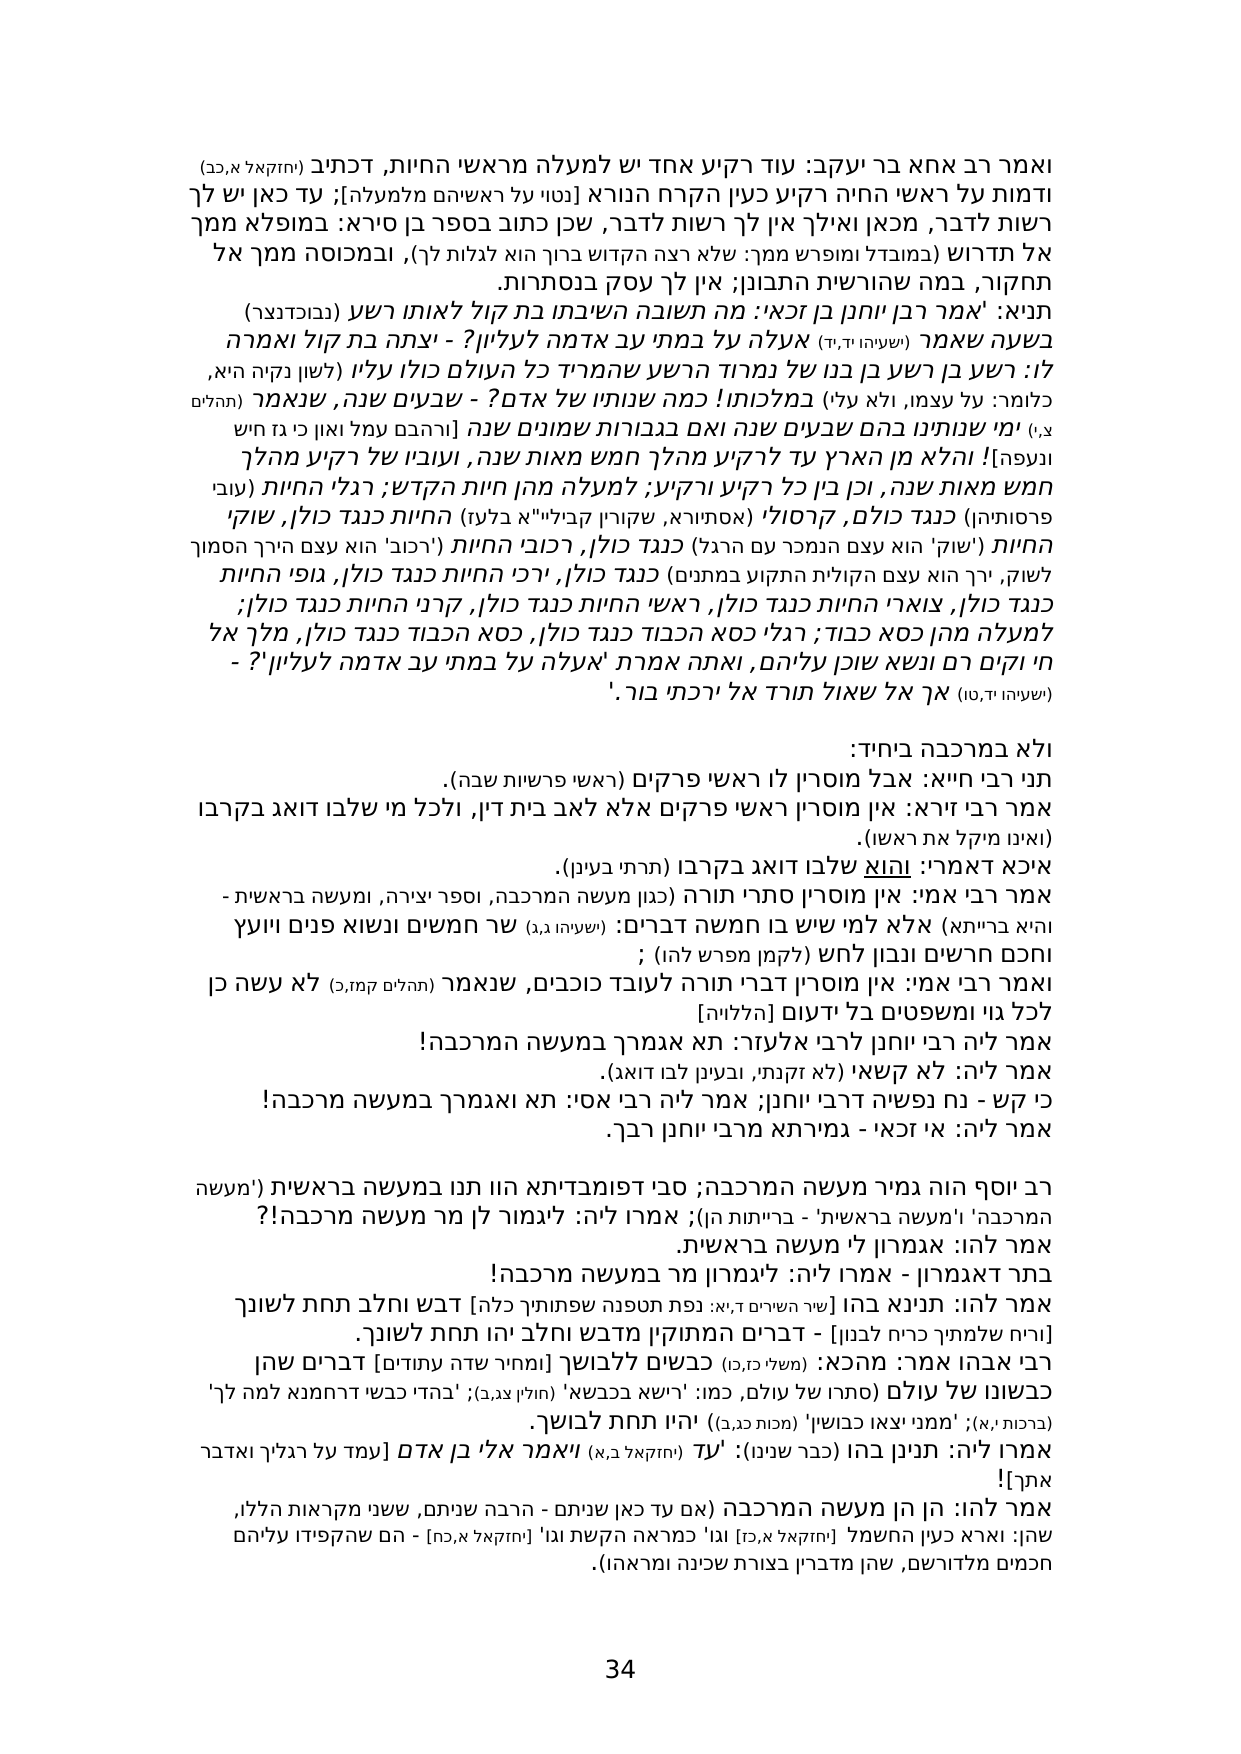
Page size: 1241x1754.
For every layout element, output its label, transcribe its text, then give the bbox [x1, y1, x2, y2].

text כי קש - נח נפשיה דרבי יוחנן; אמר ליה רבי אסי: תא ואגמרך במעשה מרכבה! [187, 1085, 1053, 1114]
text אמר ליה: אי זכאי - גמירתא מרבי יוחנן רבך. [187, 1114, 1053, 1143]
text איכא דאמרי: והוא שלבו דואג בקרבו (תרתי בעינן). [187, 851, 1053, 881]
text אמרו ליה: תנינן בהו (כבר שנינו): 'עד (יחזקאל ב,א) ויאמר אלי בן אדם [עמד על רגליך ואדבר אתך]! [187, 1435, 1053, 1493]
text רבי אבהו אמר: מהכא: (משלי כז,כו) כבשים ללבושך [ומחיר שדה עתודים] דברים שהן כבשונו של עולם (סתרו של עולם, כמו: 'רישא בכבשא' (חולין צג,ב); 'בהדי כבשי דרחמנא למה לך' (ברכות י,א); 'ממני יצאו כבושין' (מכות כג,ב)) יהיו תחת לבושך. [187, 1347, 1053, 1435]
text תני רבי חייא: אבל מוסרין לו ראשי פרקים (ראשי פרשיות שבה). [187, 764, 1053, 793]
text אמר להו: אגמרון לי מעשה בראשית. [187, 1231, 1053, 1260]
text אמר להו: תנינא בהו [שיר השירים ד,יא: נפת תטפנה שפתותיך כלה] דבש וחלב תחת לשונך [וריח שלמתיך כריח לבנון] - דברים המתוקין מדבש וחלב יהו תחת לשונך. [187, 1289, 1053, 1347]
text אמר ליה רבי יוחנן לרבי אלעזר: תא אגמרך במעשה המרכבה! [187, 1027, 1053, 1056]
text תניא: 'אמר רבן יוחנן בן זכאי: מה תשובה השיבתו בת קול לאותו רשע (נבוכדנצר) בשעה שאמר (ישעיהו יד,יד) אעלה על במתי עב אדמה לעליון? - יצתה בת קול ואמרה לו: רשע בן רשע בן בנו של נמרוד הרשע שהמריד כל העולם כולו עליו (לשון נקיה היא, כלומר: על עצמו, ולא עלי) במלכותו! כמה שנותיו של אדם? - שבעים שנה, שנאמר (תהלים צ,י) ימי שנותינו בהם שבעים שנה ואם בגבורות שמונים שנה [ורהבם עמל ואון כי גז חיש ונעפה]! והלא מן הארץ עד לרקיע מהלך חמש מאות שנה, ועוביו של רקיע מהלך חמש מאות שנה, וכן בין כל רקיע ורקיע; למעלה מהן חיות הקדש; רגלי החיות (עובי פרסותיהן) כנגד כולם, קרסולי (אסתיורא, שקורין קביליי"א בלעז) החיות כנגד כולן, שוקי החיות ('שוק' הוא עצם הנמכר עם הרגל) כנגד כולן, רכובי החיות ('רכוב' הוא עצם הירך הסמוך לשוק, ירך הוא עצם הקולית התקוע במתנים) כנגד כולן, ירכי החיות כנגד כולן, גופי החיות כנגד כולן, צוארי החיות כנגד כולן, ראשי החיות כנגד כולן, קרני החיות כנגד כולן; למעלה מהן כסא כבוד; רגלי כסא הכבוד כנגד כולן, כסא הכבוד כנגד כולן, מלך אל חי וקים רם ונשא שוכן עליהם, ואתה אמרת 'אעלה על במתי עב אדמה לעליון'? - (ישעיהו יד,טו) אך אל שאול תורד אל ירכתי בור.' [187, 296, 1053, 706]
text אמר רבי זירא: אין מוסרין ראשי פרקים אלא לאב בית דין, ולכל מי שלבו דואג בקרבו (ואינו מיקל את ראשו). [187, 793, 1053, 851]
text אמר רבי אמי: אין מוסרין סתרי תורה (כגון מעשה המרכבה, וספר יצירה, ומעשה בראשית - והיא ברייתא) אלא למי שיש בו חמשה דברים: (ישעיהו ג,ג) שר חמשים ונשוא פנים ויועץ וחכם חרשים ונבון לחש (לקמן מפרש להו) ; [187, 881, 1053, 968]
text אמר ליה: לא קשאי (לא זקנתי, ובעינן לבו דואג). [187, 1056, 1053, 1085]
text בתר דאגמרון - אמרו ליה: ליגמרון מר במעשה מרכבה! [187, 1260, 1053, 1289]
text ואמר רב אחא בר יעקב: עוד רקיע אחד יש למעלה מראשי החיות, דכתיב (יחזקאל א,כב) ודמות על ראשי החיה רקיע כעין הקרח הנורא [נטוי על ראשיהם מלמעלה]; עד כאן יש לך רשות לדבר, מכאן ואילך אין לך רשות לדבר, שכן כתוב בספר בן סירא: במופלא ממך אל תדרוש (במובדל ומופרש ממך: שלא רצה הקדוש ברוך הוא לגלות לך), ובמכוסה ממך אל תחקור, במה שהורשית התבונן; אין לך עסק בנסתרות. [187, 150, 1053, 296]
text ולא במרכבה ביחיד: [187, 735, 1053, 764]
text רב יוסף הוה גמיר מעשה המרכבה; סבי דפומבדיתא הוו תנו במעשה בראשית ('מעשה המרכבה' ו'מעשה בראשית' - ברייתות הן); אמרו ליה: ליגמור לן מר מעשה מרכבה!? [187, 1172, 1053, 1231]
text ואמר רבי אמי: אין מוסרין דברי תורה לעובד כוכבים, שנאמר (תהלים קמז,כ) לא עשה כן לכל גוי ומשפטים בל ידעום [הללויה] [187, 968, 1053, 1027]
text אמר להו: הן הן מעשה המרכבה (אם עד כאן שניתם - הרבה שניתם, ששני מקראות הללו, שהן: וארא כעין החשמל [יחזקאל א,כז] וגו' כמראה הקשת וגו' [יחזקאל א,כח] - הם שהקפידו עליהם חכמים מלדורשם, שהן מדברין בצורת שכינה ומראהו). [187, 1493, 1053, 1576]
